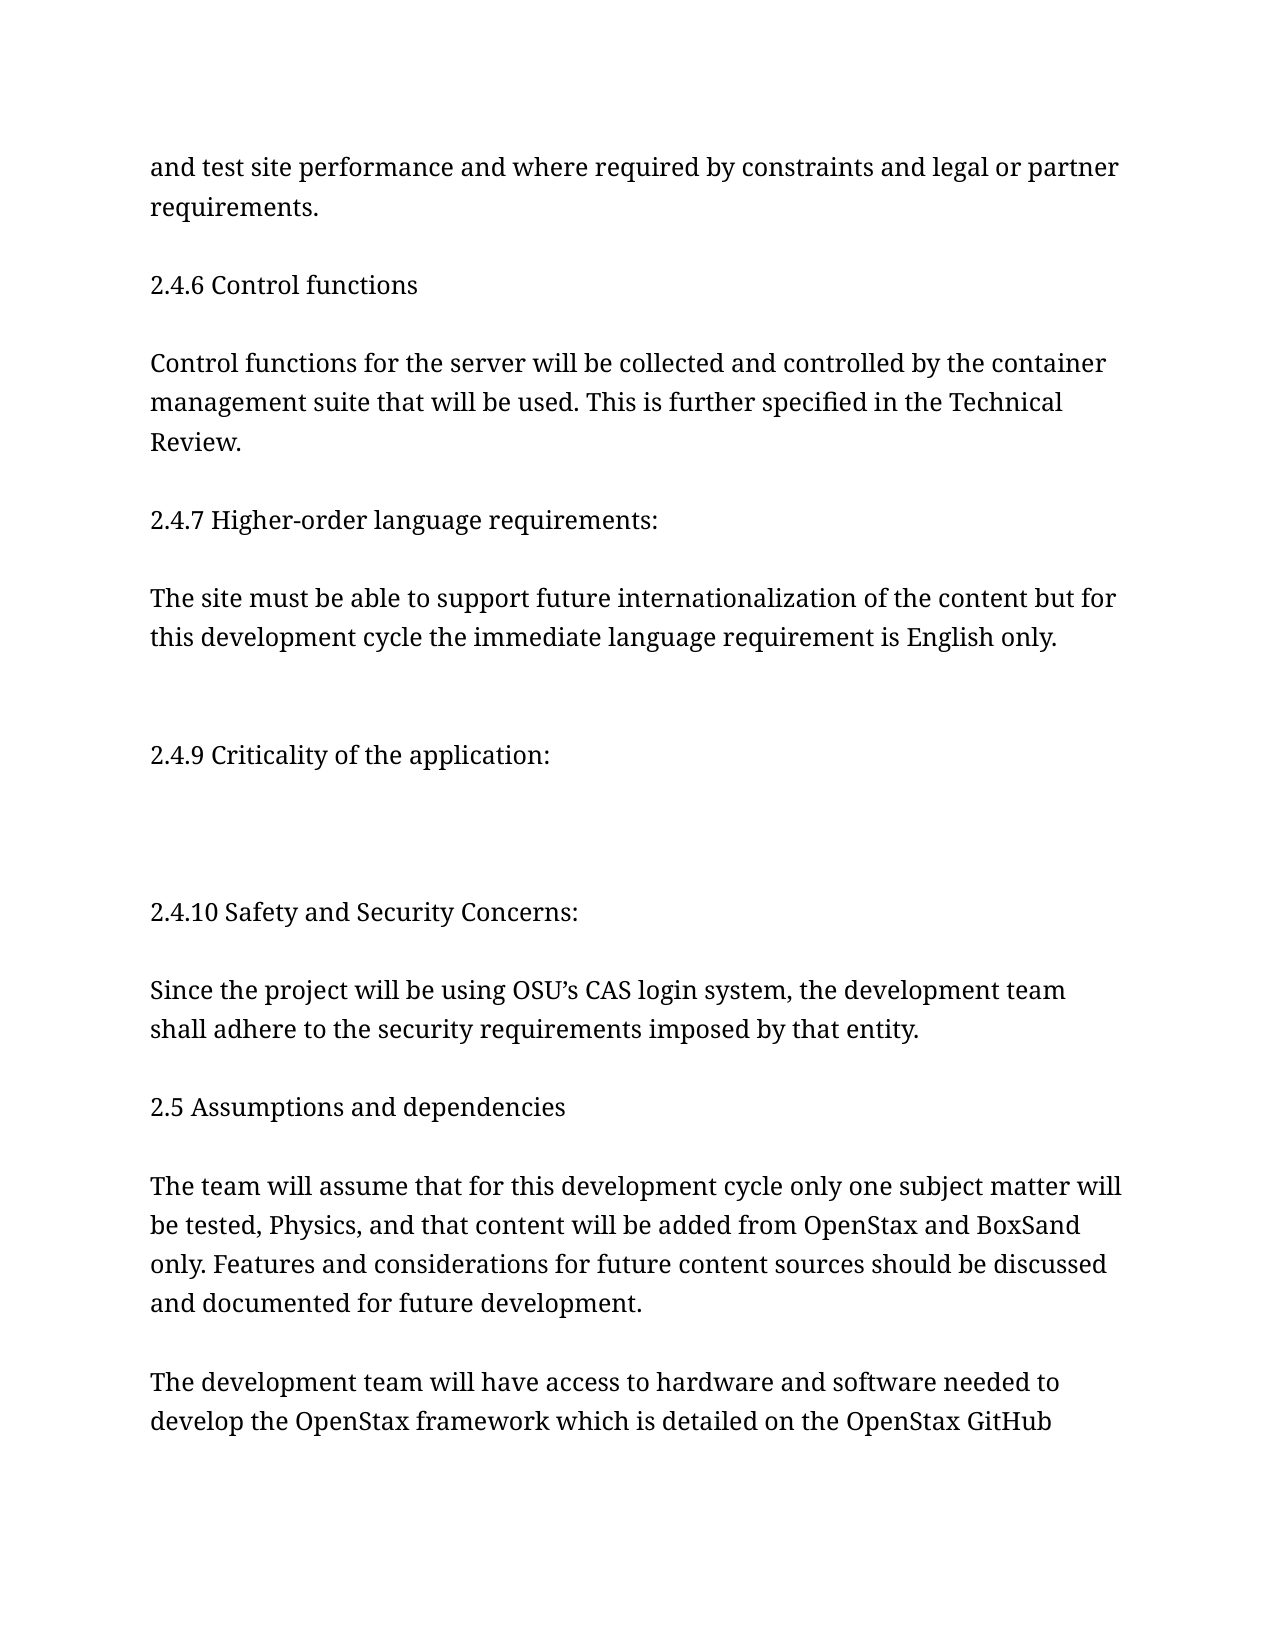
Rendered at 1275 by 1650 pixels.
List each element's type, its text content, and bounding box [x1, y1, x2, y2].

text 2.4.7 Higher-order language requirements: [150, 502, 1125, 537]
text The site must be able to support future internationalization of the content but for this development cycle the immediate language requirement is English only. [150, 581, 1125, 654]
text Control functions for the server will be collected and controlled by the container management suite that will be used. This is further specified in the Technical Review. [150, 346, 1125, 458]
text The team will assume that for this development cycle only one subject matter will be tested, Physics, and that content will be added from OpenStax and BoxSand only. Features and considerations for future content sources should be discussed and documented for future development. [150, 1168, 1125, 1320]
text Since the project will be using OSU’s CAS login system, the development team shall adhere to the security requirements imposed by that entity. [150, 972, 1125, 1046]
text 2.4.6 Control functions [150, 267, 1125, 302]
text 2.4.9 Criticality of the application: [150, 737, 1125, 772]
text and test site performance and where required by constraints and legal or partner requirements. [150, 150, 1125, 223]
text 2.5 Assumptions and dependencies [150, 1090, 1125, 1124]
text 2.4.10 Safety and Security Concerns: [150, 894, 1125, 928]
text The development team will have access to hardware and software needed to develop the OpenStax framework which is detailed on the OpenStax GitHub [150, 1364, 1125, 1437]
